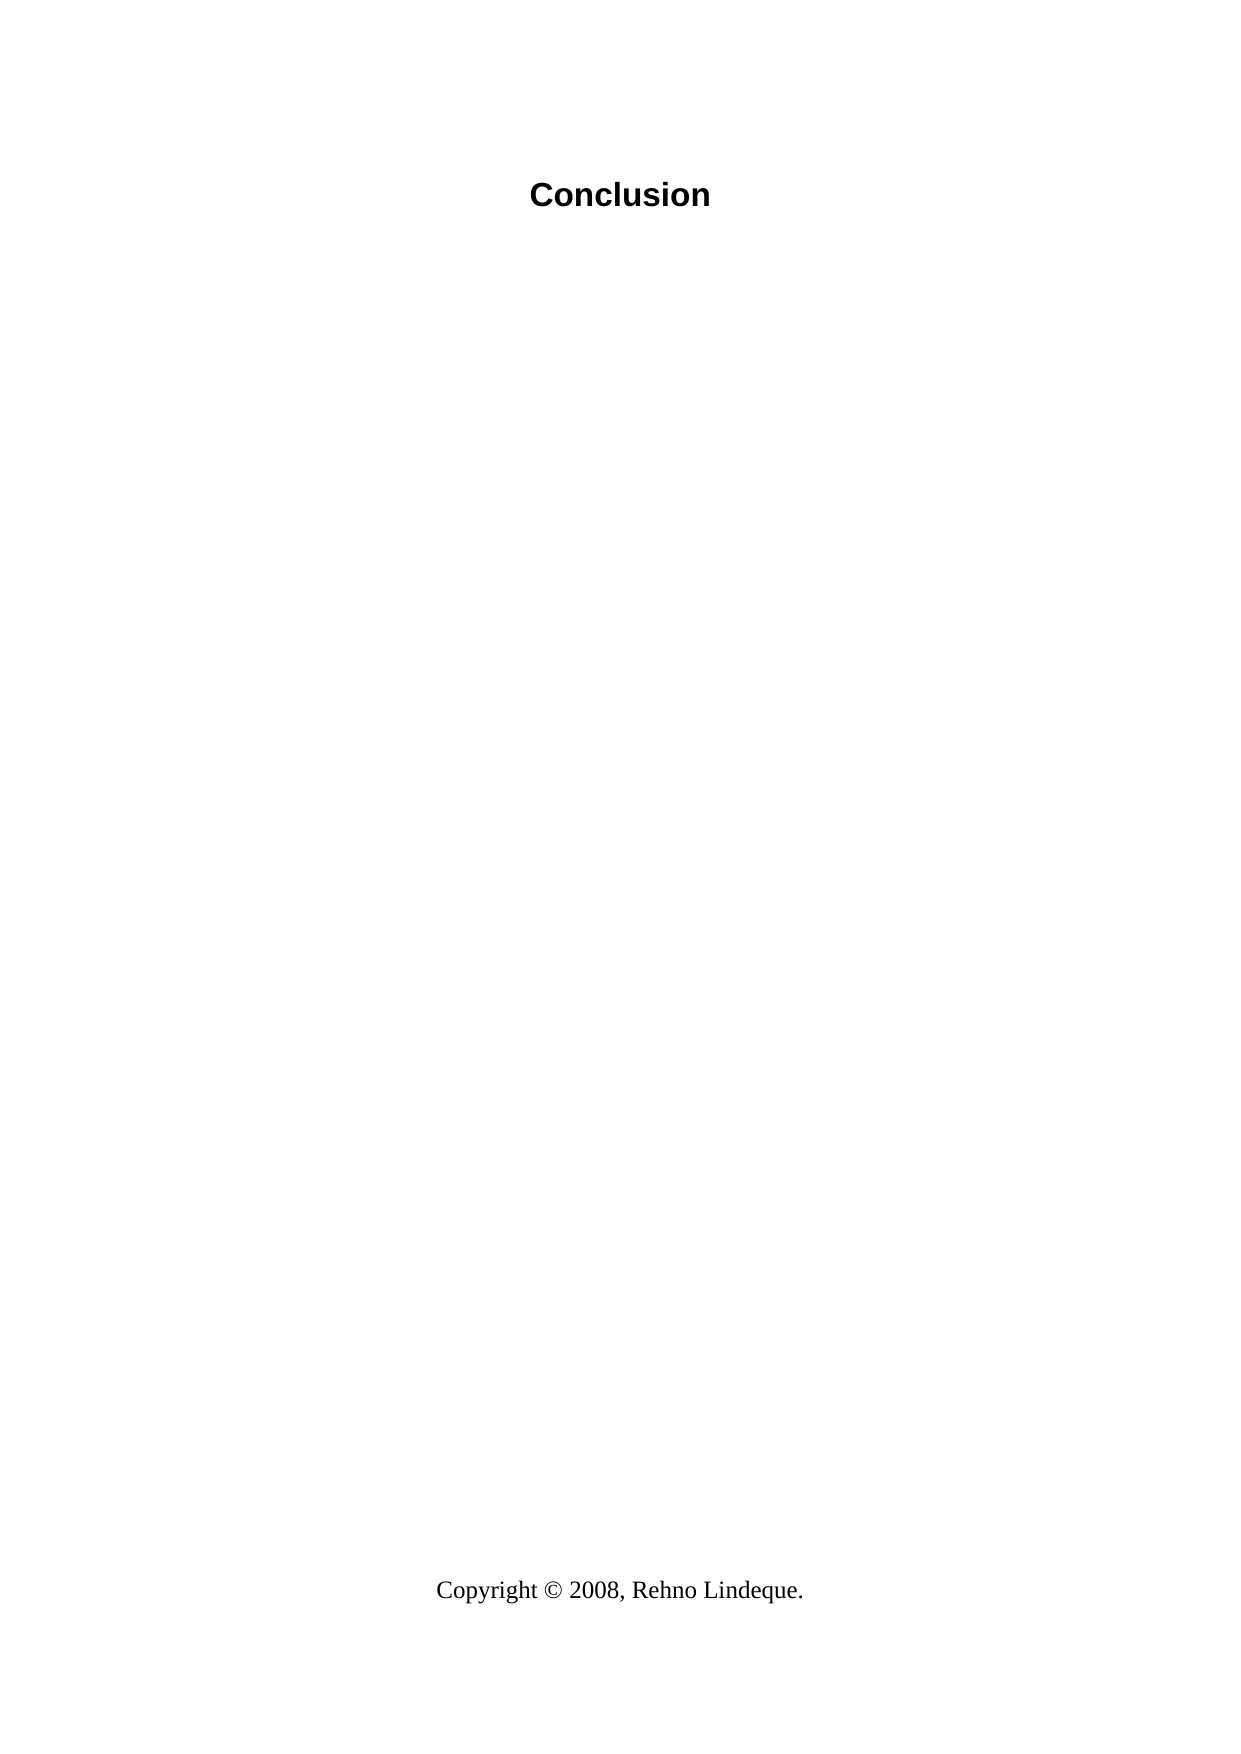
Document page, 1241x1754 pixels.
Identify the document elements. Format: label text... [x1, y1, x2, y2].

subtitle Conclusion [118, 175, 1122, 213]
